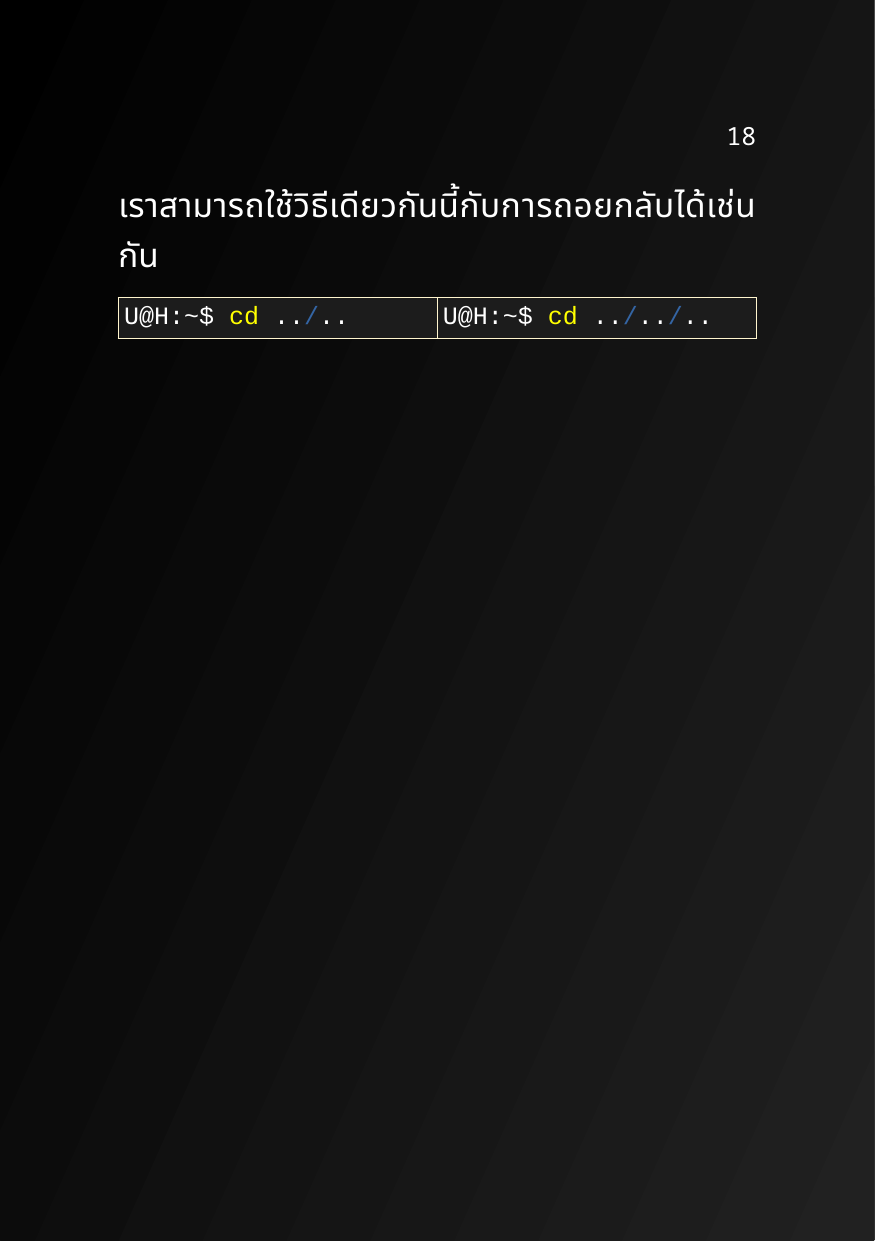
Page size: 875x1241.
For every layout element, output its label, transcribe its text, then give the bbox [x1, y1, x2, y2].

text เราสามารถใช้วิธีเดียวกันนี้กับการถอยกลับได้เช่นกัน [118, 182, 756, 282]
table_header U@H:~$ cd ../.. [119, 298, 437, 338]
table_header U@H:~$ cd ../../.. [438, 298, 756, 338]
